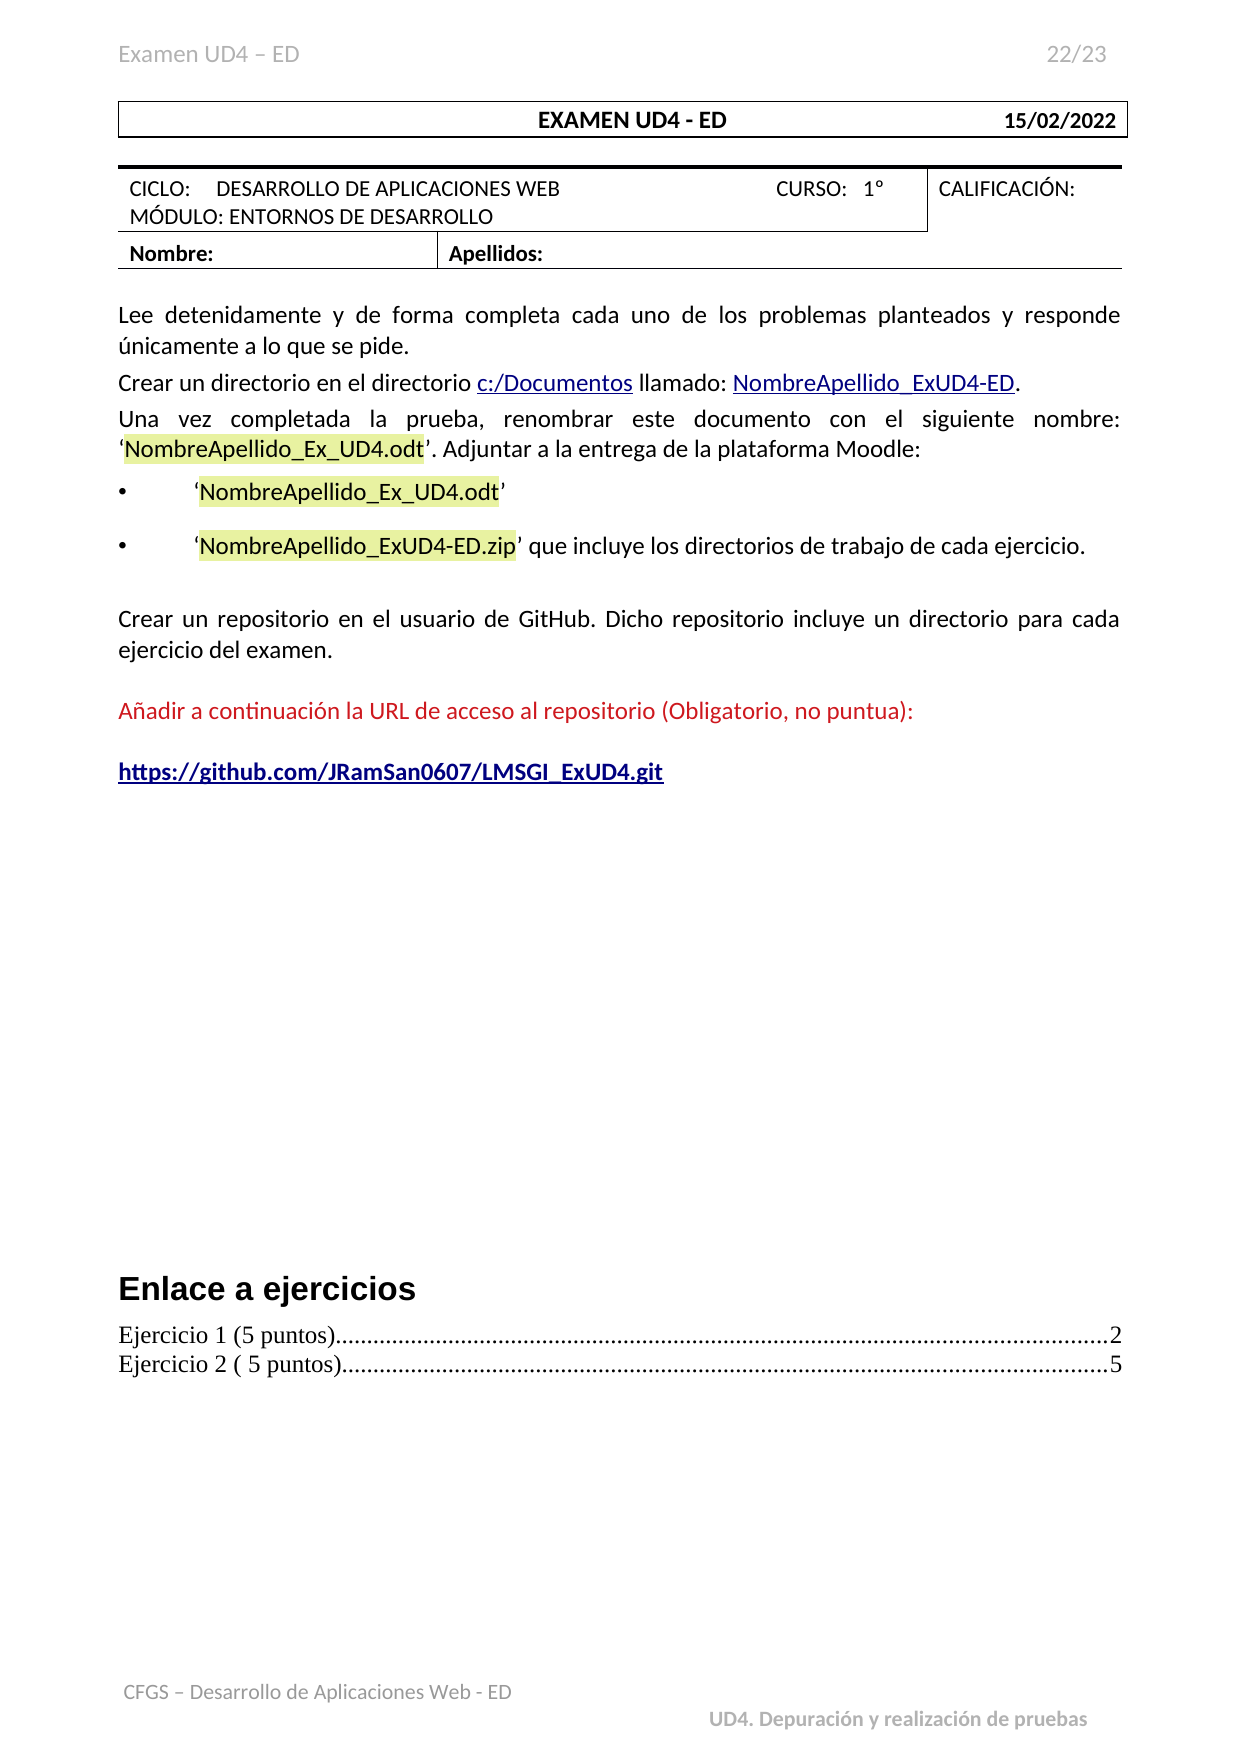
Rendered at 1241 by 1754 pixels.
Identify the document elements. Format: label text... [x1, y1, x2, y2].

list ‘NombreApellido_Ex_UD4.odt’ [118, 476, 1122, 507]
text Lee detenidamente y de forma completa cada uno de los problemas planteados y responde únicamente a lo que se pide. [118, 300, 1122, 361]
text Crear un directorio en el directorio c:/Documentos llamado: NombreApellido_ExUD4-ED. [118, 367, 1122, 397]
table_header EXAMEN UD4 - ED 15/02/2022 [119, 102, 1127, 136]
table_cell Apellidos: [438, 232, 927, 268]
table_cell Nombre: [118, 232, 437, 268]
text Añadir a continuación la URL de acceso al repositorio (Obligatorio, no puntua): [118, 695, 1122, 725]
text https://github.com/JRamSan0607/LMSGI_ExUD4.git [118, 756, 1122, 786]
list ‘NombreApellido_ExUD4-ED.zip’ que incluye los directorios de trabajo de cada ejercicio. [118, 530, 1122, 561]
text Ejercicio 1 (5 puntos) 2 [118, 1320, 1122, 1349]
table_header CICLO: DESARROLLO DE APLICACIONES WEB CURSO: 1º MÓDULO: ENTORNOS DE DESARROLLO [118, 169, 927, 231]
subtitle Enlace a ejercicios [118, 1269, 1122, 1308]
table_header CALIFICACIÓN: [928, 169, 1122, 268]
text Crear un repositorio en el usuario de GitHub. Dicho repositorio incluye un directorio para cada ejercicio del examen. [118, 603, 1122, 664]
text Una vez completada la prueba, renombrar este documento con el siguiente nombre: ‘NombreApellido_Ex_UD4.odt’. Adjuntar a la entrega de la plataforma Moodle: [118, 403, 1122, 464]
text Ejercicio 2 ( 5 puntos) 5 [118, 1349, 1122, 1378]
